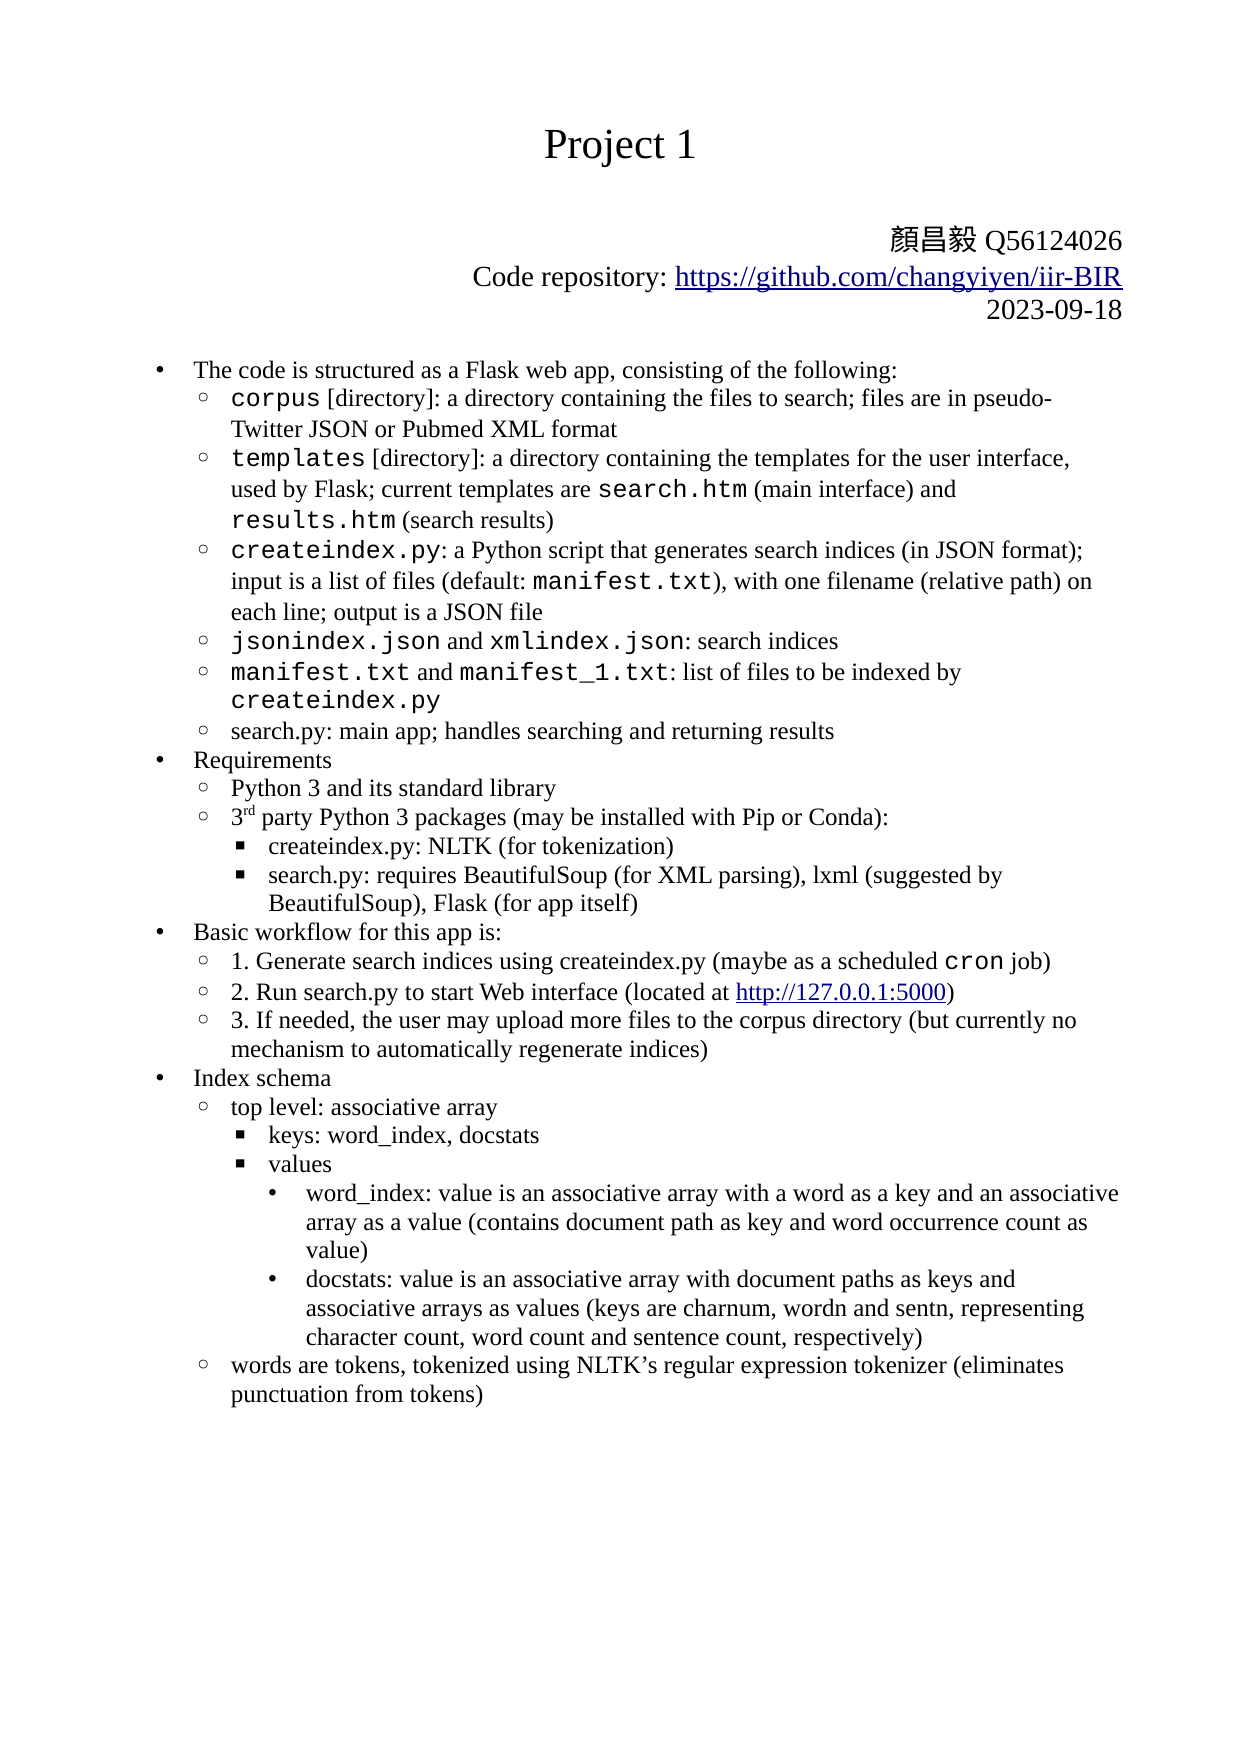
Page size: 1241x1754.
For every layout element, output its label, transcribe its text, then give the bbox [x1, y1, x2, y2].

text 2023-09-18 [118, 292, 1122, 326]
list Python 3 and its standard library [193, 773, 1122, 802]
list 2. Run search.py to start Web interface (located at http://127.0.0.1:5000) [193, 977, 1122, 1006]
list search.py: main app; handles searching and returning results [193, 716, 1122, 745]
list words are tokens, tokenized using NLTK’s regular expression tokenizer (eliminates punctuation from tokens) [193, 1351, 1122, 1408]
list Index schema [156, 1063, 1122, 1092]
list corpus [directory]: a directory containing the files to search; files are in pseudo-Twitter JSON or Pubmed XML format [193, 383, 1122, 443]
text Code repository: https://github.com/changyiyen/iir-BIR [118, 259, 1122, 292]
list The code is structured as a Flask web app, consisting of the following: [156, 355, 1122, 383]
list Basic workflow for this app is: [156, 917, 1122, 946]
text Project 1 [118, 118, 1122, 167]
list templates [directory]: a directory containing the templates for the user interface, used by Flask; current templates are search.htm (main interface) and results.htm (search results) [193, 443, 1122, 536]
list docstats: value is an associative array with document paths as keys and associative arrays as values (keys are charnum, wordn and sentn, representing character count, word count and sentence count, respectively) [268, 1264, 1122, 1351]
list values [231, 1149, 1122, 1178]
list search.py: requires BeautifulSoup (for XML parsing), lxml (suggested by BeautifulSoup), Flask (for app itself) [231, 860, 1122, 917]
text 顏昌毅 Q56124026 [118, 217, 1122, 259]
list 1. Generate search indices using createindex.py (maybe as a scheduled cron job) [193, 946, 1122, 977]
list createindex.py: a Python script that generates search indices (in JSON format); input is a list of files (default: manifest.txt), with one filename (relative path) on each line; output is a JSON file [193, 536, 1122, 626]
list word_index: value is an associative array with a word as a key and an associative array as a value (contains document path as key and word occurrence count as value) [268, 1178, 1122, 1264]
list top level: associative array [193, 1092, 1122, 1121]
list 3rd party Python 3 packages (may be installed with Pip or Conda): [193, 802, 1122, 831]
list createindex.py: NLTK (for tokenization) [231, 831, 1122, 860]
list Requirements [156, 745, 1122, 773]
list 3. If needed, the user may upload more files to the corpus directory (but currently no mechanism to automatically regenerate indices) [193, 1006, 1122, 1063]
list keys: word_index, docstats [231, 1121, 1122, 1149]
list jsonindex.json and xmlindex.json: search indices [193, 626, 1122, 657]
list manifest.txt and manifest_1.txt: list of files to be indexed by createindex.py [193, 657, 1122, 716]
